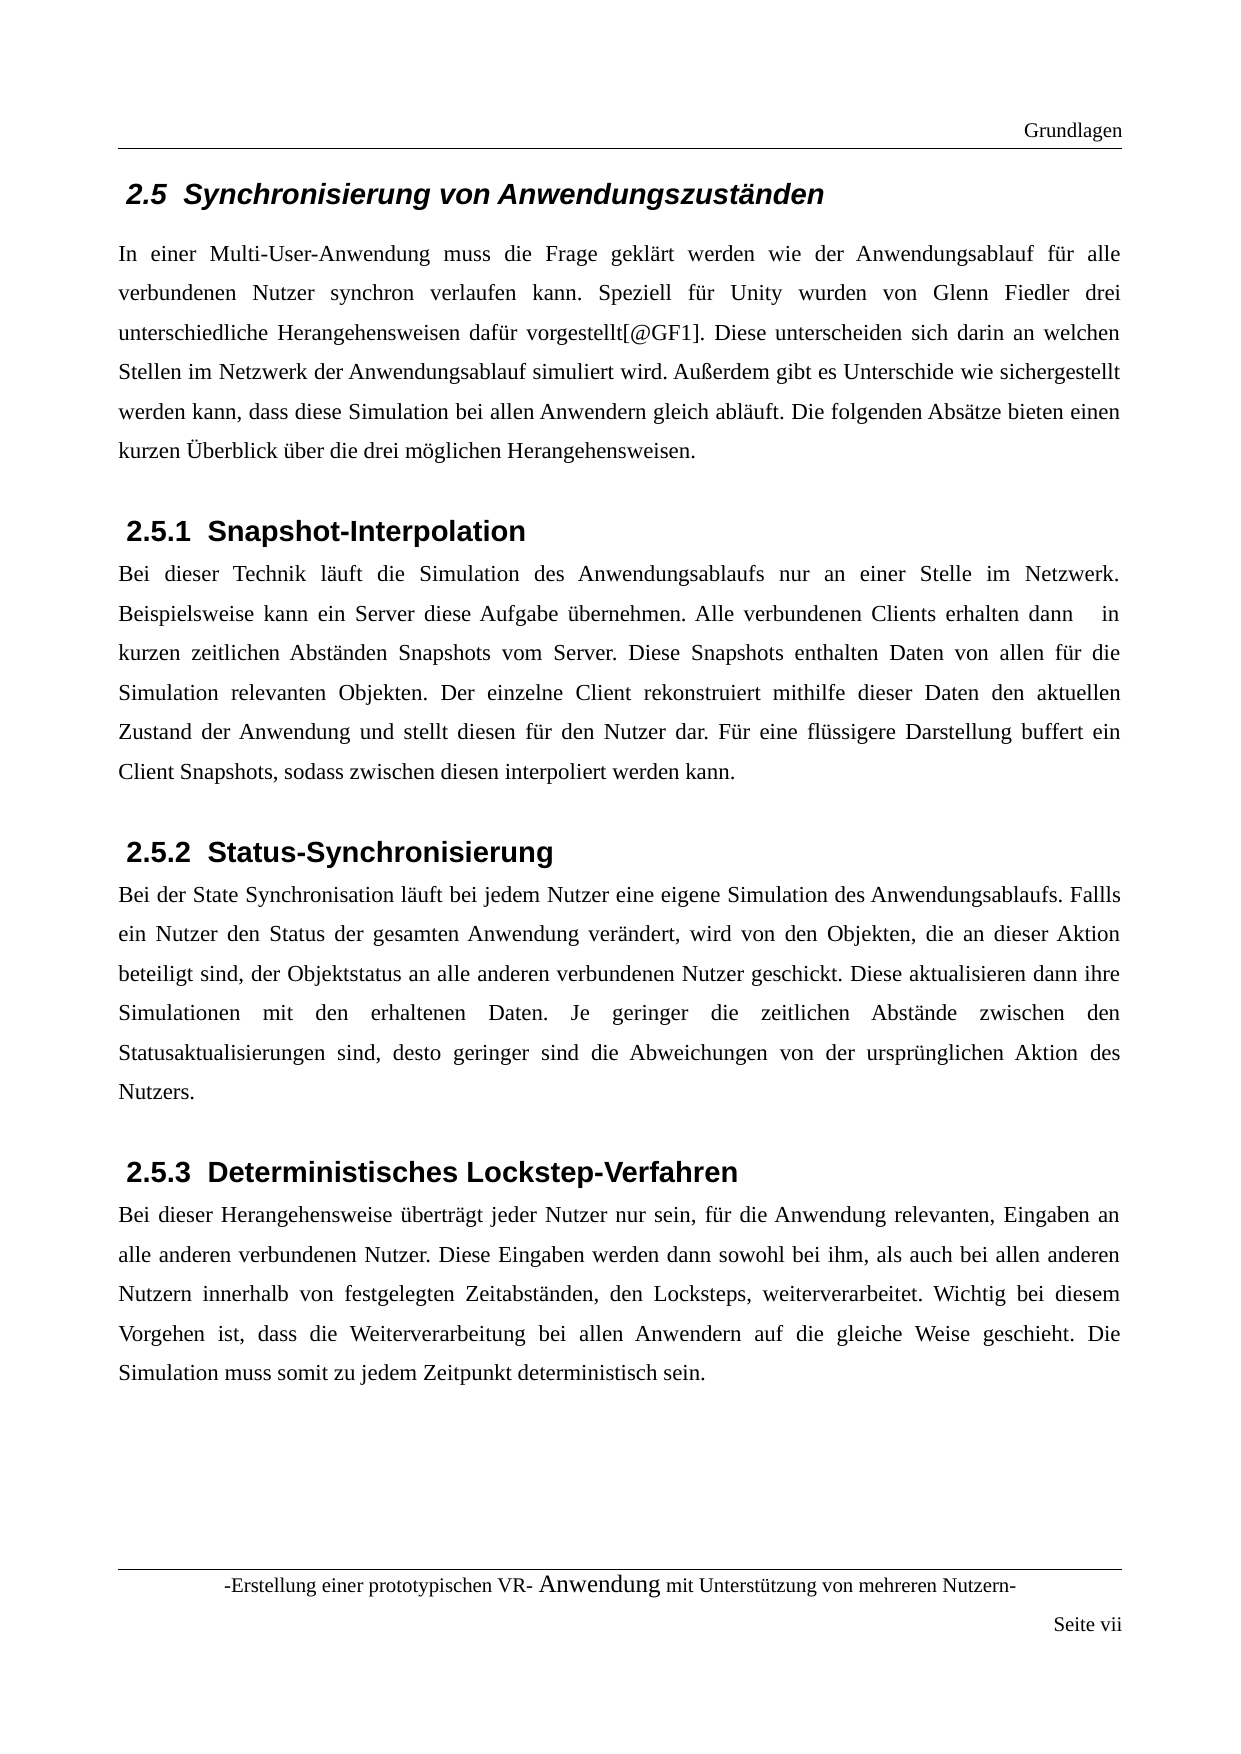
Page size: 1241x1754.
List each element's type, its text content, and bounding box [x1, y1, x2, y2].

subtitle Snapshot-Interpolation [118, 514, 1122, 548]
text Bei dieser Herangehensweise überträgt jeder Nutzer nur sein, für die Anwendung relevanten, Eingaben an alle anderen verbundenen Nutzer. Diese Eingaben werden dann sowohl bei ihm, als auch bei allen anderen Nutzern innerhalb von festgelegten Zeitabständen, den Locksteps, weiterverarbeitet. Wichtig bei diesem Vorgehen ist, dass die Weiterverarbeitung bei allen Anwendern auf die gleiche Weise geschieht. Die Simulation muss somit zu jedem Zeitpunkt deterministisch sein. [118, 1201, 1122, 1385]
subtitle Synchronisierung von Anwendungszuständen [118, 177, 1122, 211]
text Bei dieser Technik läuft die Simulation des Anwendungsablaufs nur an einer Stelle im Netzwerk. Beispielsweise kann ein Server diese Aufgabe übernehmen. Alle verbundenen Clients erhalten dann in kurzen zeitlichen Abständen Snapshots vom Server. Diese Snapshots enthalten Daten von allen für die Simulation relevanten Objekten. Der einzelne Client rekonstruiert mithilfe dieser Daten den aktuellen Zustand der Anwendung und stellt diesen für den Nutzer dar. Für eine flüssigere Darstellung buffert ein Client Snapshots, sodass zwischen diesen interpoliert werden kann. [118, 560, 1122, 784]
subtitle Status-Synchronisierung [118, 835, 1122, 868]
text Bei der State Synchronisation läuft bei jedem Nutzer eine eigene Simulation des Anwendungsablaufs. Fallls ein Nutzer den Status der gesamten Anwendung verändert, wird von den Objekten, die an dieser Aktion beteiligt sind, der Objektstatus an alle anderen verbundenen Nutzer geschickt. Diese aktualisieren dann ihre Simulationen mit den erhaltenen Daten. Je geringer die zeitlichen Abstände zwischen den Statusaktualisierungen sind, desto geringer sind die Abweichungen von der ursprünglichen Aktion des Nutzers. [118, 881, 1122, 1104]
subtitle Deterministisches Lockstep-Verfahren [118, 1155, 1122, 1189]
text In einer Multi-User-Anwendung muss die Frage geklärt werden wie der Anwendungsablauf für alle verbundenen Nutzer synchron verlaufen kann. Speziell für Unity wurden von Glenn Fiedler drei unterschiedliche Herangehensweisen dafür vorgestellt[@GF1]. Diese unterscheiden sich darin an welchen Stellen im Netzwerk der Anwendungsablauf simuliert wird. Außerdem gibt es Unterschide wie sichergestellt werden kann, dass diese Simulation bei allen Anwendern gleich abläuft. Die folgenden Absätze bieten einen kurzen Überblick über die drei möglichen Herangehensweisen. [118, 240, 1122, 464]
